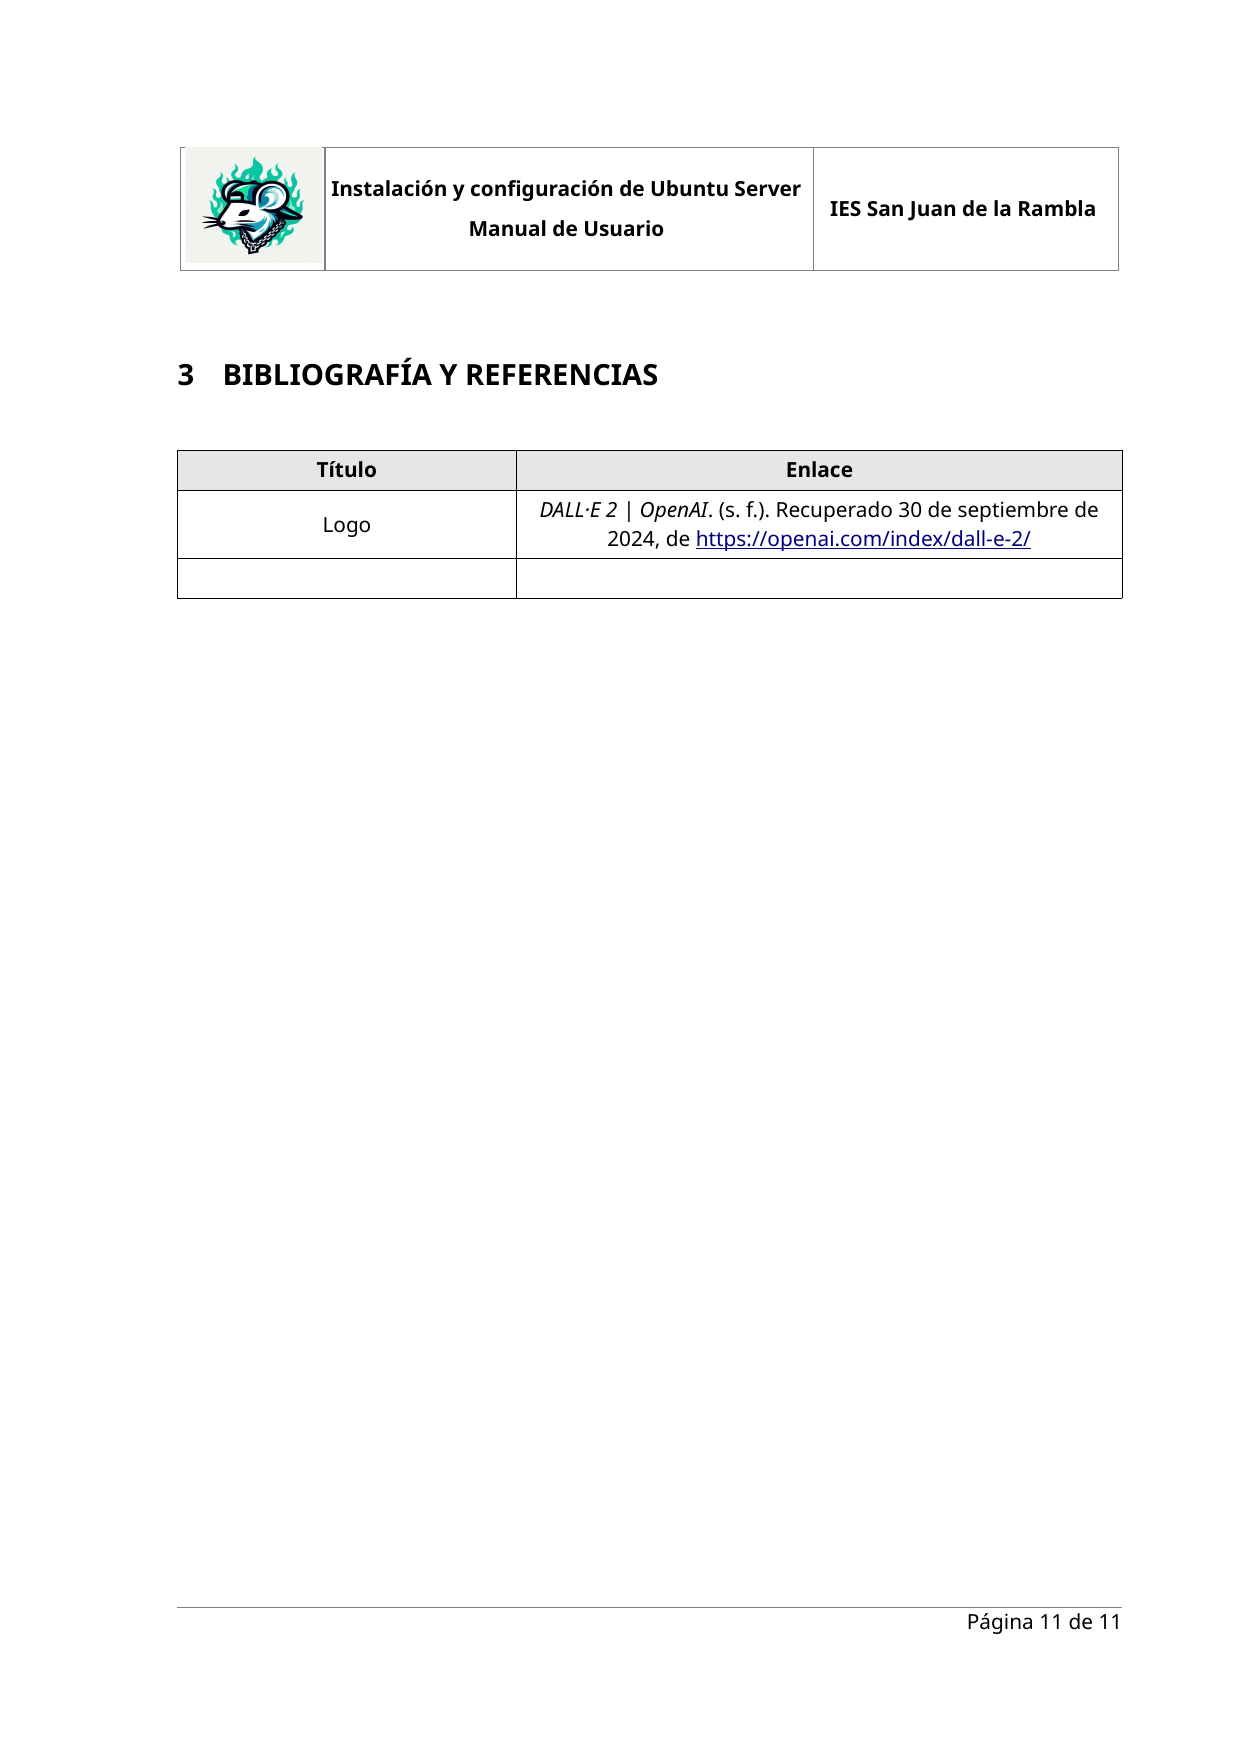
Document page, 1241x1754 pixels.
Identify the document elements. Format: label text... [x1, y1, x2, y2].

table_cell Logo [178, 491, 516, 558]
subtitle BIBLIOGRAFÍA Y REFERENCIAS [177, 354, 1122, 393]
table_cell DALL·E 2 | OpenAI. (s. f.). Recuperado 30 de septiembre de 2024, de https://openai.com/index/dall-e-2/ [517, 491, 1122, 558]
table_cell [178, 559, 516, 598]
table_cell [517, 559, 1122, 598]
table_header Título [178, 451, 516, 490]
table_header Enlace [517, 451, 1122, 490]
picture [185, 147, 322, 263]
